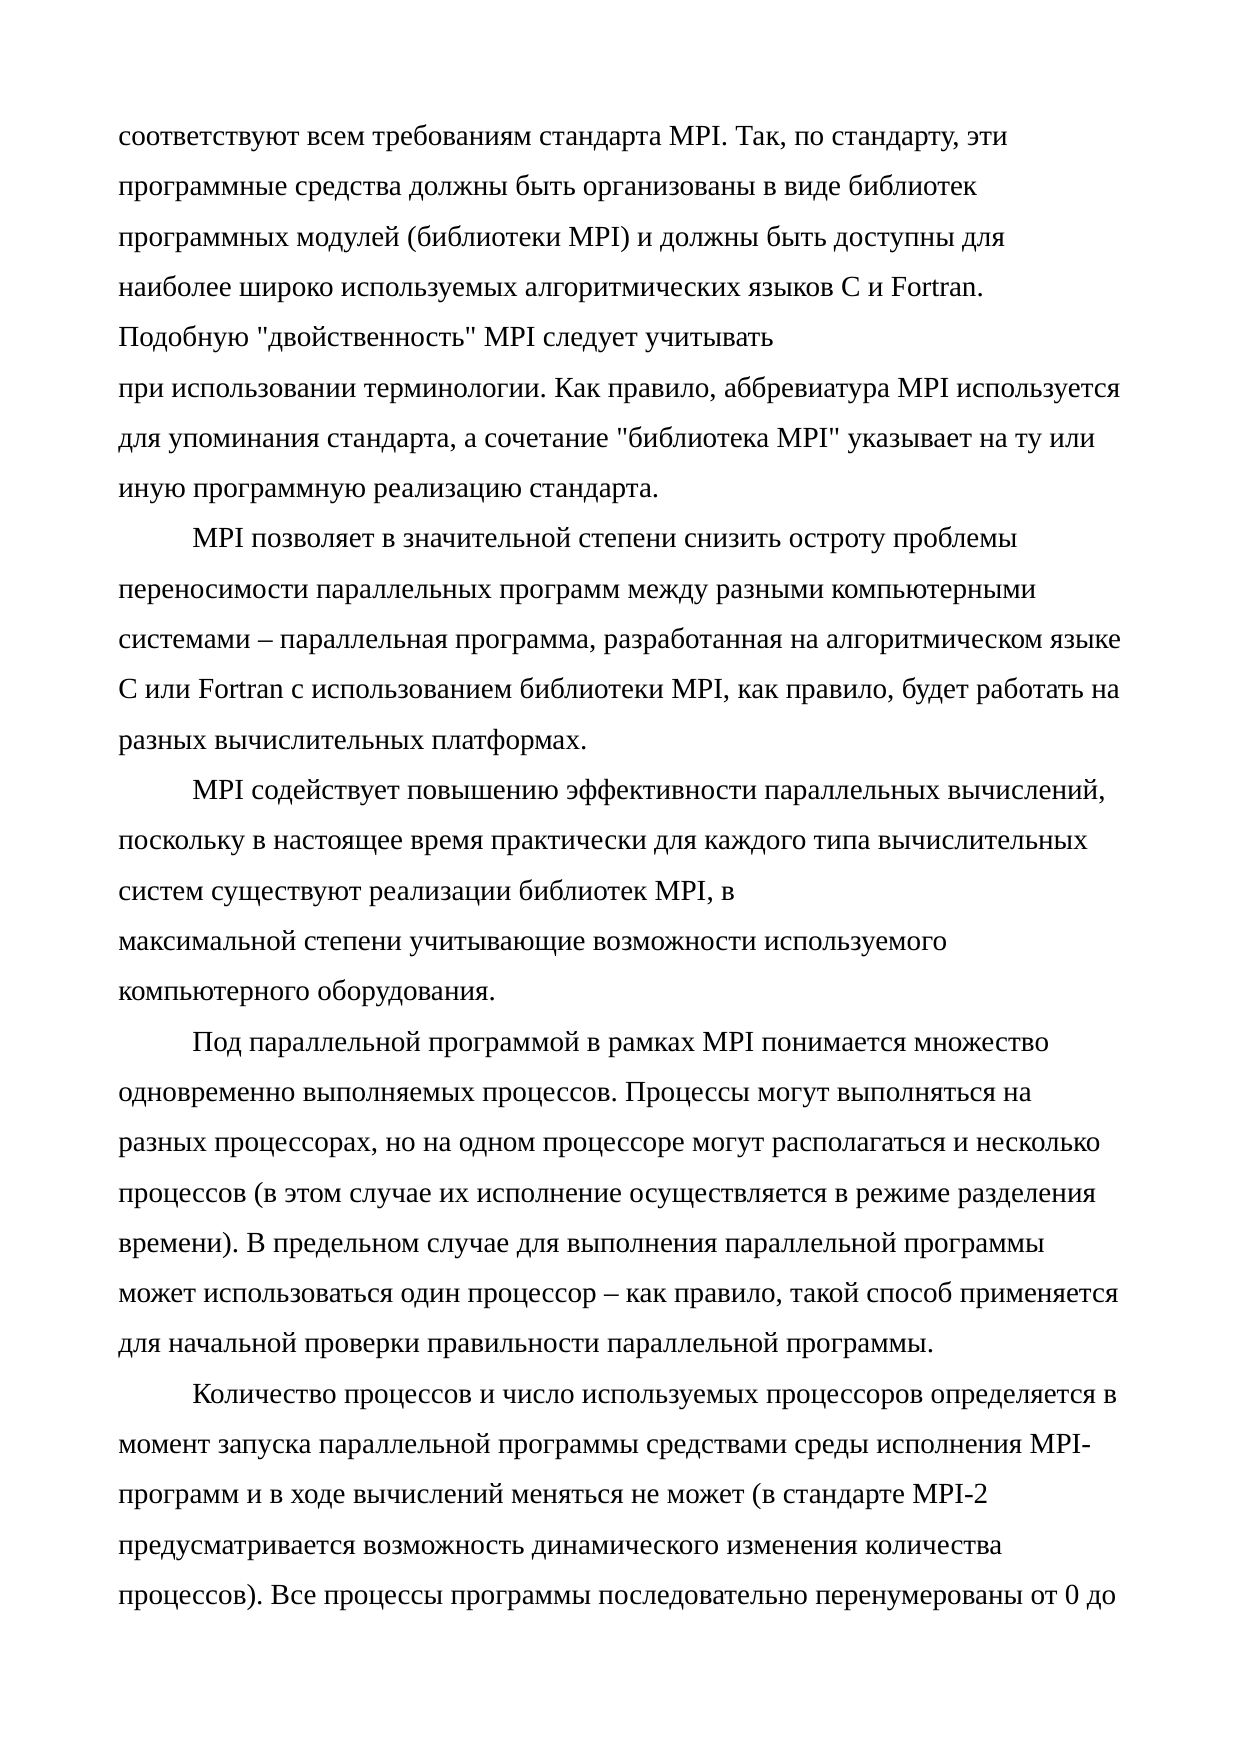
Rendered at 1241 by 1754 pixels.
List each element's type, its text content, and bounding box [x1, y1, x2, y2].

text максимальной степени учитывающие возможности используемого компьютерного оборудования. [118, 923, 1122, 1007]
text соответствуют всем требованиям стандарта MPI. Так, по стандарту, эти программные средства должны быть организованы в виде библиотек программных модулей (библиотеки MPI) и должны быть доступны для наиболее широко используемых алгоритмических языков C и Fortran. Подобную "двойственность" MPI следует учитывать [118, 118, 1122, 353]
text времени). В предельном случае для выполнения параллельной программы может использоваться один процессор – как правило, такой способ применяется для начальной проверки правильности параллельной программы. [118, 1225, 1122, 1359]
text MPI содействует повышению эффективности параллельных вычислений, поскольку в настоящее время практически для каждого типа вычислительных систем существуют реализации библиотек MPI, в [118, 772, 1122, 906]
text разных вычислительных платформах. [118, 722, 1122, 755]
text Под параллельной программой в рамках MPI понимается множество одновременно выполняемых процессов. Процессы могут выполняться на разных процессорах, но на одном процессоре могут располагаться и несколько процессов (в этом случае их исполнение осуществляется в режиме разделения [118, 1024, 1122, 1208]
text MPI позволяет в значительной степени снизить остроту проблемы переносимости параллельных программ между разными компьютерными системами – параллельная программа, разработанная на алгоритмическом языке C или Fortran с использованием библиотеки MPI, как правило, будет работать на [118, 521, 1122, 705]
text Количество процессов и число используемых процессоров определяется в момент запуска параллельной программы средствами среды исполнения MPI-программ и в ходе вычислений меняться не может (в стандарте MPI-2 предусматривается возможность динамического изменения количества процессов). Все процессы программы последовательно перенумерованы от 0 до [118, 1376, 1122, 1611]
text при использовании терминологии. Как правило, аббревиатура MPI используется для упоминания стандарта, а сочетание "библиотека MPI" указывает на ту или иную программную реализацию стандарта. [118, 370, 1122, 504]
